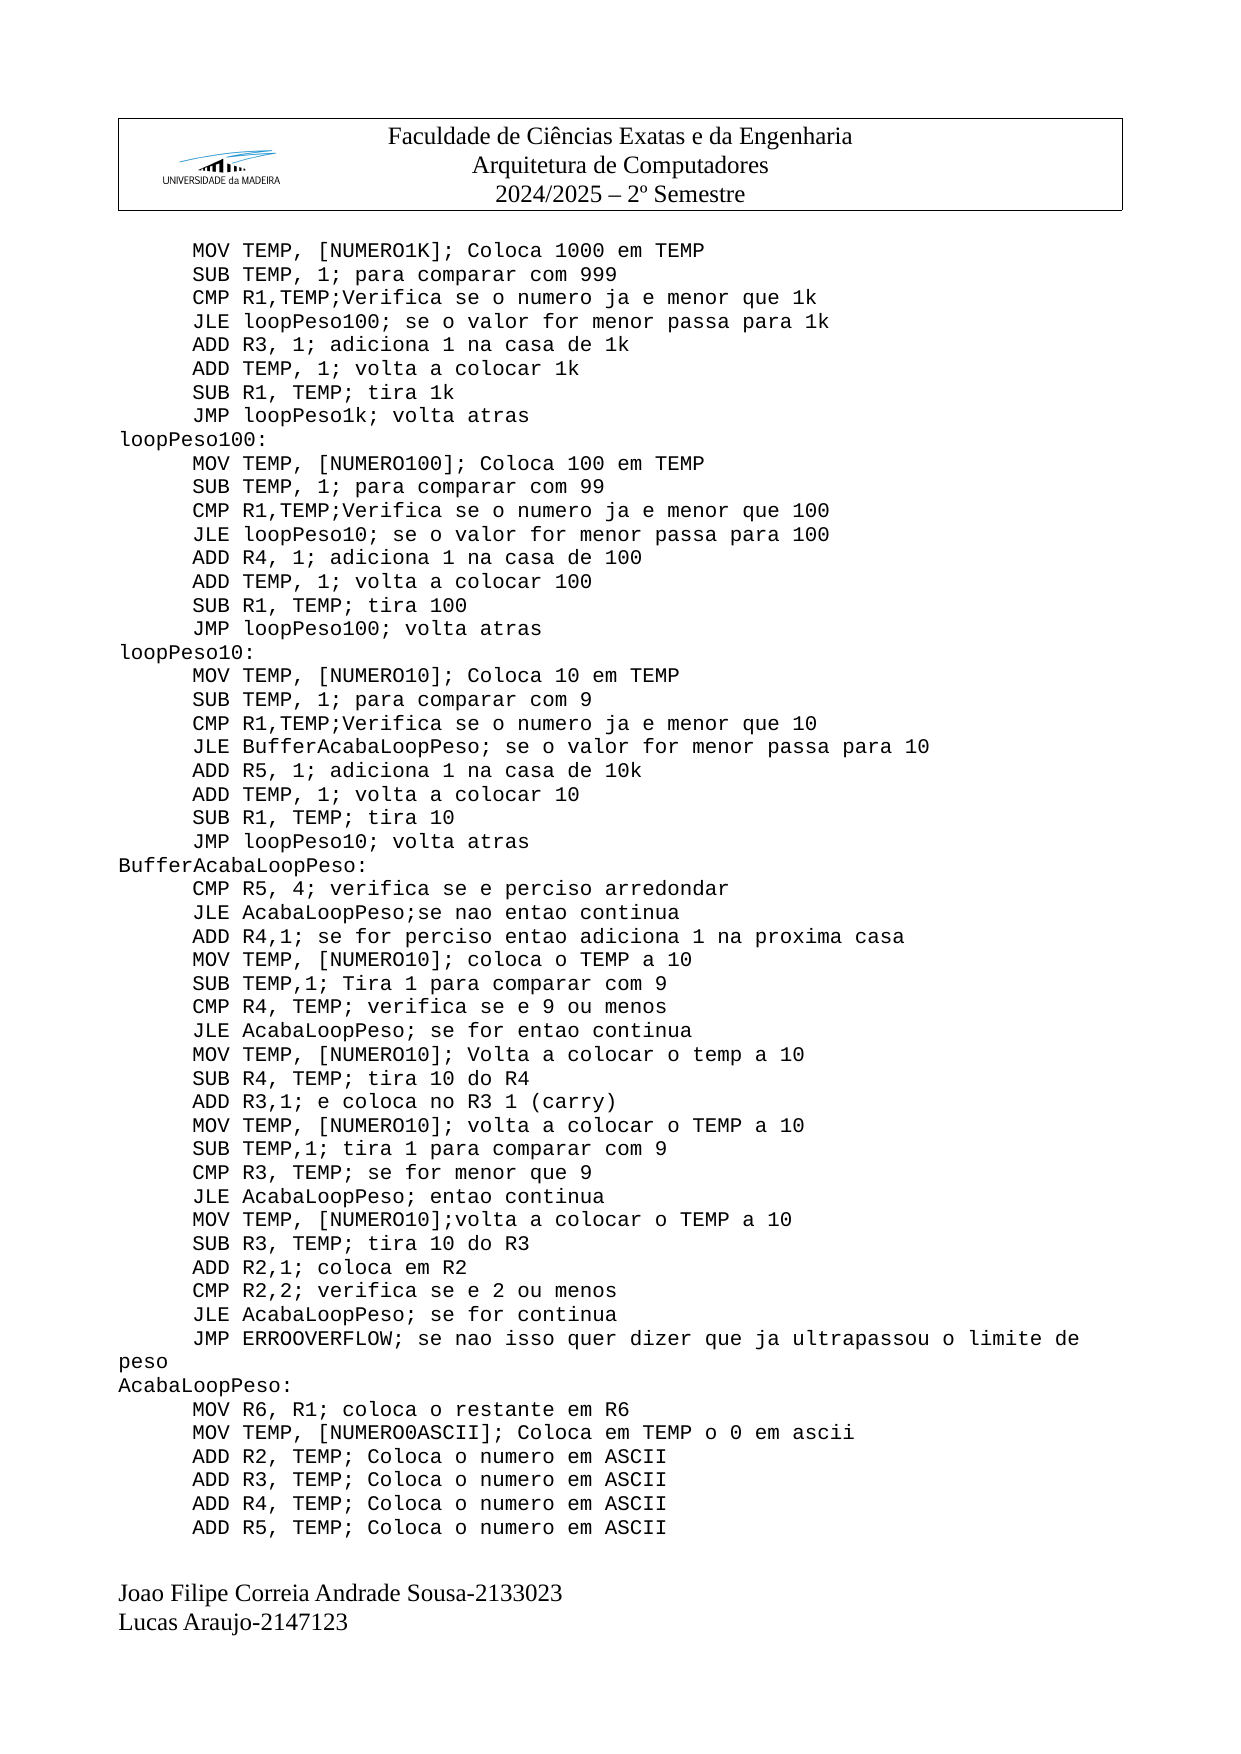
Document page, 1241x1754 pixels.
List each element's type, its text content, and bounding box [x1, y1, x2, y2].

text AcabaLoopPeso: [118, 1375, 1122, 1398]
text loopPeso10: [118, 642, 1122, 666]
text MOV TEMP, [NUMERO1K]; Coloca 1000 em TEMP [118, 240, 1122, 263]
text SUB TEMP,1; Tira 1 para comparar com 9 [118, 973, 1122, 997]
text ADD R3,1; e coloca no R3 1 (carry) [118, 1091, 1122, 1115]
text ADD TEMP, 1; volta a colocar 10 [118, 784, 1122, 807]
text JMP ERROOVERFLOW; se nao isso quer dizer que ja ultrapassou o limite de peso [118, 1328, 1122, 1375]
text ADD R4, TEMP; Coloca o numero em ASCII [118, 1493, 1122, 1517]
text MOV R6, R1; coloca o restante em R6 [118, 1398, 1122, 1422]
text JLE AcabaLoopPeso; entao continua [118, 1186, 1122, 1209]
text JLE AcabaLoopPeso; se for entao continua [118, 1020, 1122, 1044]
picture [145, 128, 291, 194]
text CMP R1,TEMP;Verifica se o numero ja e menor que 10 [118, 713, 1122, 736]
text ADD R5, TEMP; Coloca o numero em ASCII [118, 1517, 1122, 1540]
text SUB R1, TEMP; tira 100 [118, 594, 1122, 618]
text SUB R4, TEMP; tira 10 do R4 [118, 1067, 1122, 1091]
text MOV TEMP, [NUMERO0ASCII]; Coloca em TEMP o 0 em ascii [118, 1422, 1122, 1446]
text MOV TEMP, [NUMERO10]; volta a colocar o TEMP a 10 [118, 1115, 1122, 1138]
text CMP R5, 4; verifica se e perciso arredondar [118, 878, 1122, 902]
text ADD R3, TEMP; Coloca o numero em ASCII [118, 1469, 1122, 1493]
text BufferAcabaLoopPeso: [118, 855, 1122, 878]
text SUB TEMP,1; tira 1 para comparar com 9 [118, 1138, 1122, 1162]
text MOV TEMP, [NUMERO10]; Coloca 10 em TEMP [118, 666, 1122, 689]
text JMP loopPeso10; volta atras [118, 831, 1122, 855]
text MOV TEMP, [NUMERO10];volta a colocar o TEMP a 10 [118, 1209, 1122, 1233]
text SUB R3, TEMP; tira 10 do R3 [118, 1233, 1122, 1257]
text CMP R2,2; verifica se e 2 ou menos [118, 1280, 1122, 1304]
text CMP R1,TEMP;Verifica se o numero ja e menor que 100 [118, 500, 1122, 524]
text SUB TEMP, 1; para comparar com 999 [118, 263, 1122, 287]
text JLE AcabaLoopPeso; se for continua [118, 1304, 1122, 1328]
text SUB TEMP, 1; para comparar com 9 [118, 689, 1122, 713]
text ADD R4,1; se for perciso entao adiciona 1 na proxima casa [118, 926, 1122, 949]
text ADD R3, 1; adiciona 1 na casa de 1k [118, 334, 1122, 358]
text ADD R2, TEMP; Coloca o numero em ASCII [118, 1446, 1122, 1469]
text MOV TEMP, [NUMERO100]; Coloca 100 em TEMP [118, 453, 1122, 476]
text MOV TEMP, [NUMERO10]; coloca o TEMP a 10 [118, 949, 1122, 973]
text JLE AcabaLoopPeso;se nao entao continua [118, 902, 1122, 926]
text SUB R1, TEMP; tira 10 [118, 807, 1122, 831]
text ADD TEMP, 1; volta a colocar 100 [118, 571, 1122, 594]
text ADD R5, 1; adiciona 1 na casa de 10k [118, 760, 1122, 784]
text JLE loopPeso100; se o valor for menor passa para 1k [118, 311, 1122, 334]
text JMP loopPeso100; volta atras [118, 618, 1122, 642]
text CMP R3, TEMP; se for menor que 9 [118, 1162, 1122, 1186]
text JMP loopPeso1k; volta atras [118, 405, 1122, 429]
text ADD TEMP, 1; volta a colocar 1k [118, 358, 1122, 382]
text MOV TEMP, [NUMERO10]; Volta a colocar o temp a 10 [118, 1044, 1122, 1067]
text ADD R2,1; coloca em R2 [118, 1257, 1122, 1280]
text CMP R1,TEMP;Verifica se o numero ja e menor que 1k [118, 287, 1122, 311]
text SUB TEMP, 1; para comparar com 99 [118, 476, 1122, 500]
text SUB R1, TEMP; tira 1k [118, 382, 1122, 405]
text loopPeso100: [118, 429, 1122, 453]
text ADD R4, 1; adiciona 1 na casa de 100 [118, 547, 1122, 571]
text CMP R4, TEMP; verifica se e 9 ou menos [118, 997, 1122, 1020]
text JLE BufferAcabaLoopPeso; se o valor for menor passa para 10 [118, 736, 1122, 760]
text JLE loopPeso10; se o valor for menor passa para 100 [118, 524, 1122, 547]
